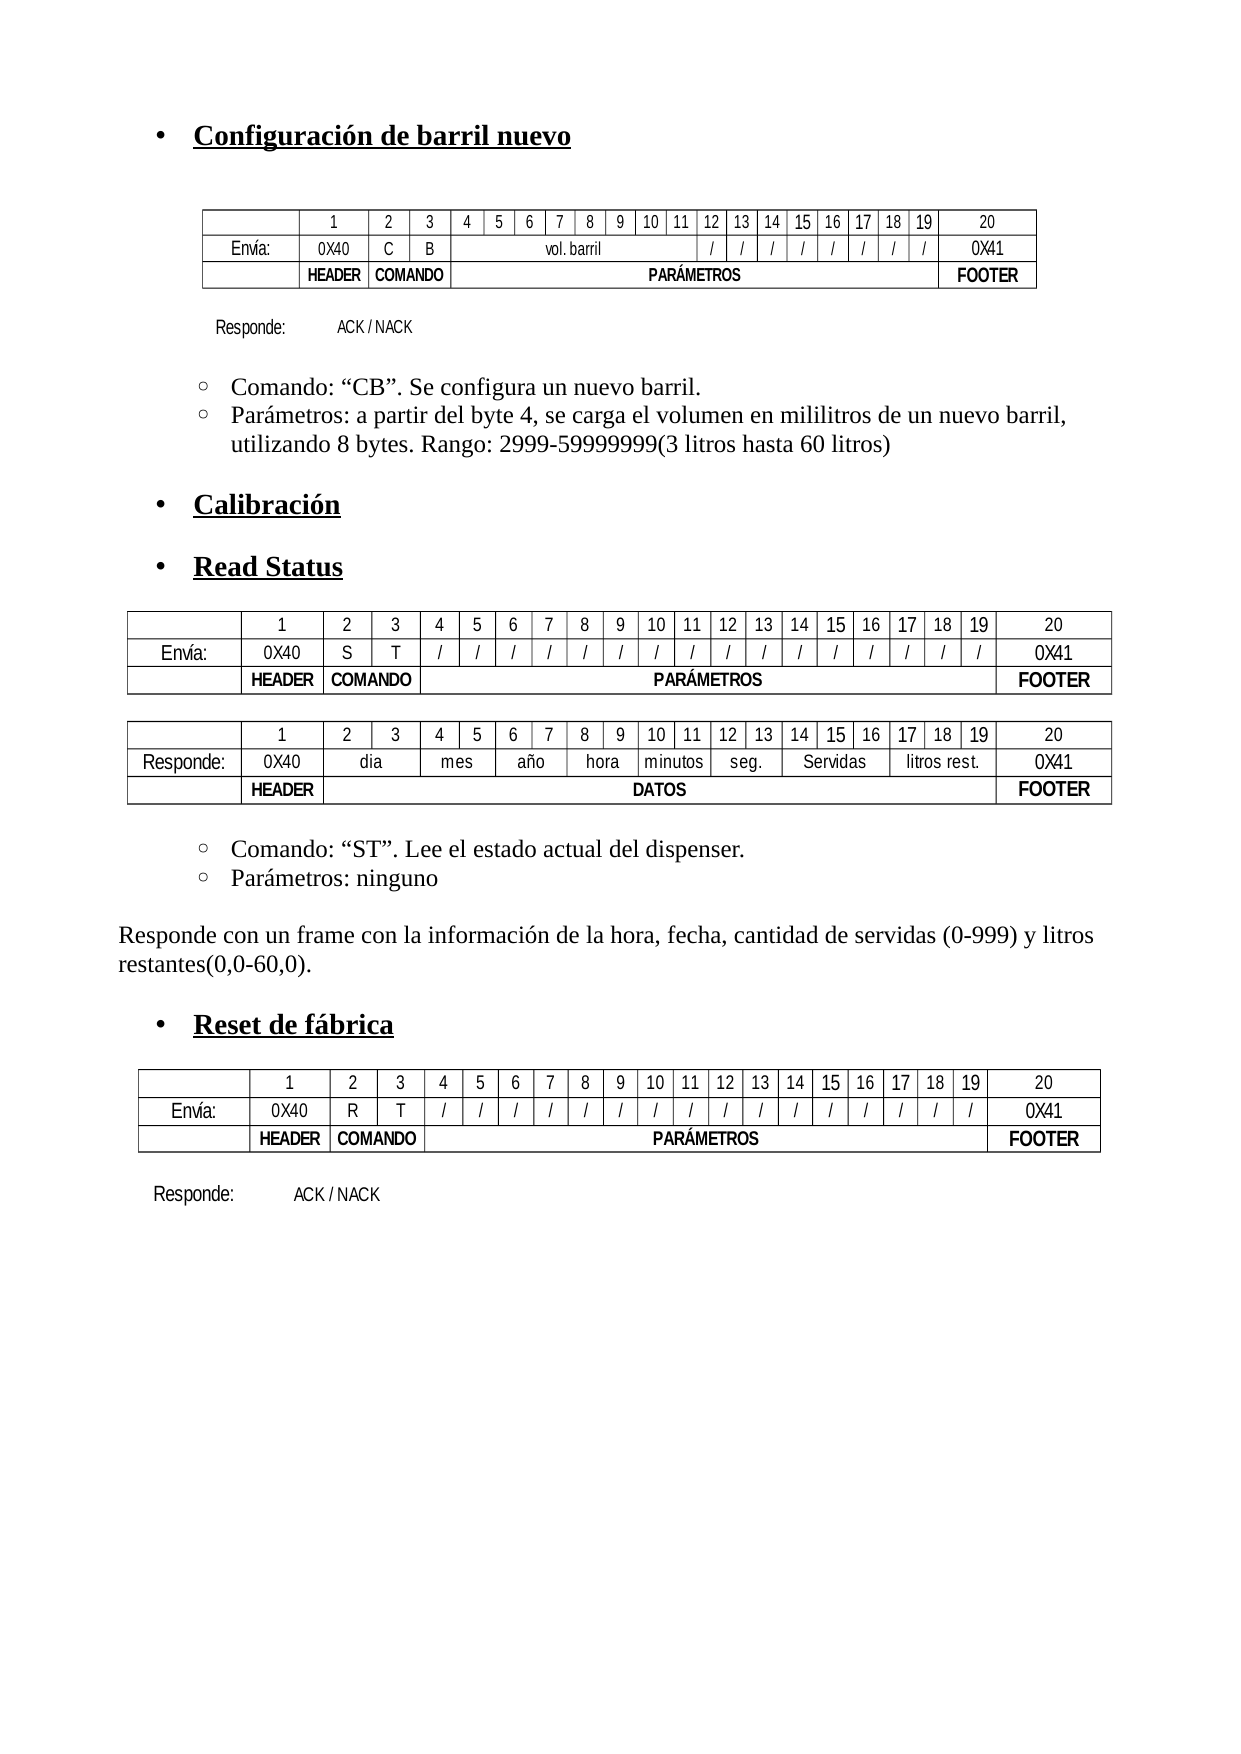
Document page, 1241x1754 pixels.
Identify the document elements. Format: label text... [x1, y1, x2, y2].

list Configuración de barril nuevo [156, 118, 1122, 152]
list Reset de fábrica [156, 1007, 1122, 1041]
list Read Status [156, 549, 1122, 583]
list Calibración [156, 487, 1122, 520]
text Responde con un frame con la información de la hora, fecha, cantidad de servidas (0-999) y litros restantes(0,0-60,0). [118, 921, 1122, 978]
list Comando: “ST”. Lee el estado actual del dispenser. [193, 834, 1122, 863]
list Parámetros: a partir del byte 4, se carga el volumen en mililitros de un nuevo barril, utilizando 8 bytes. Rango: 2999-59999999(3 litros hasta 60 litros) [193, 401, 1122, 458]
list Comando: “CB”. Se configura un nuevo barril. [193, 372, 1122, 401]
list Parámetros: ninguno [193, 863, 1122, 892]
